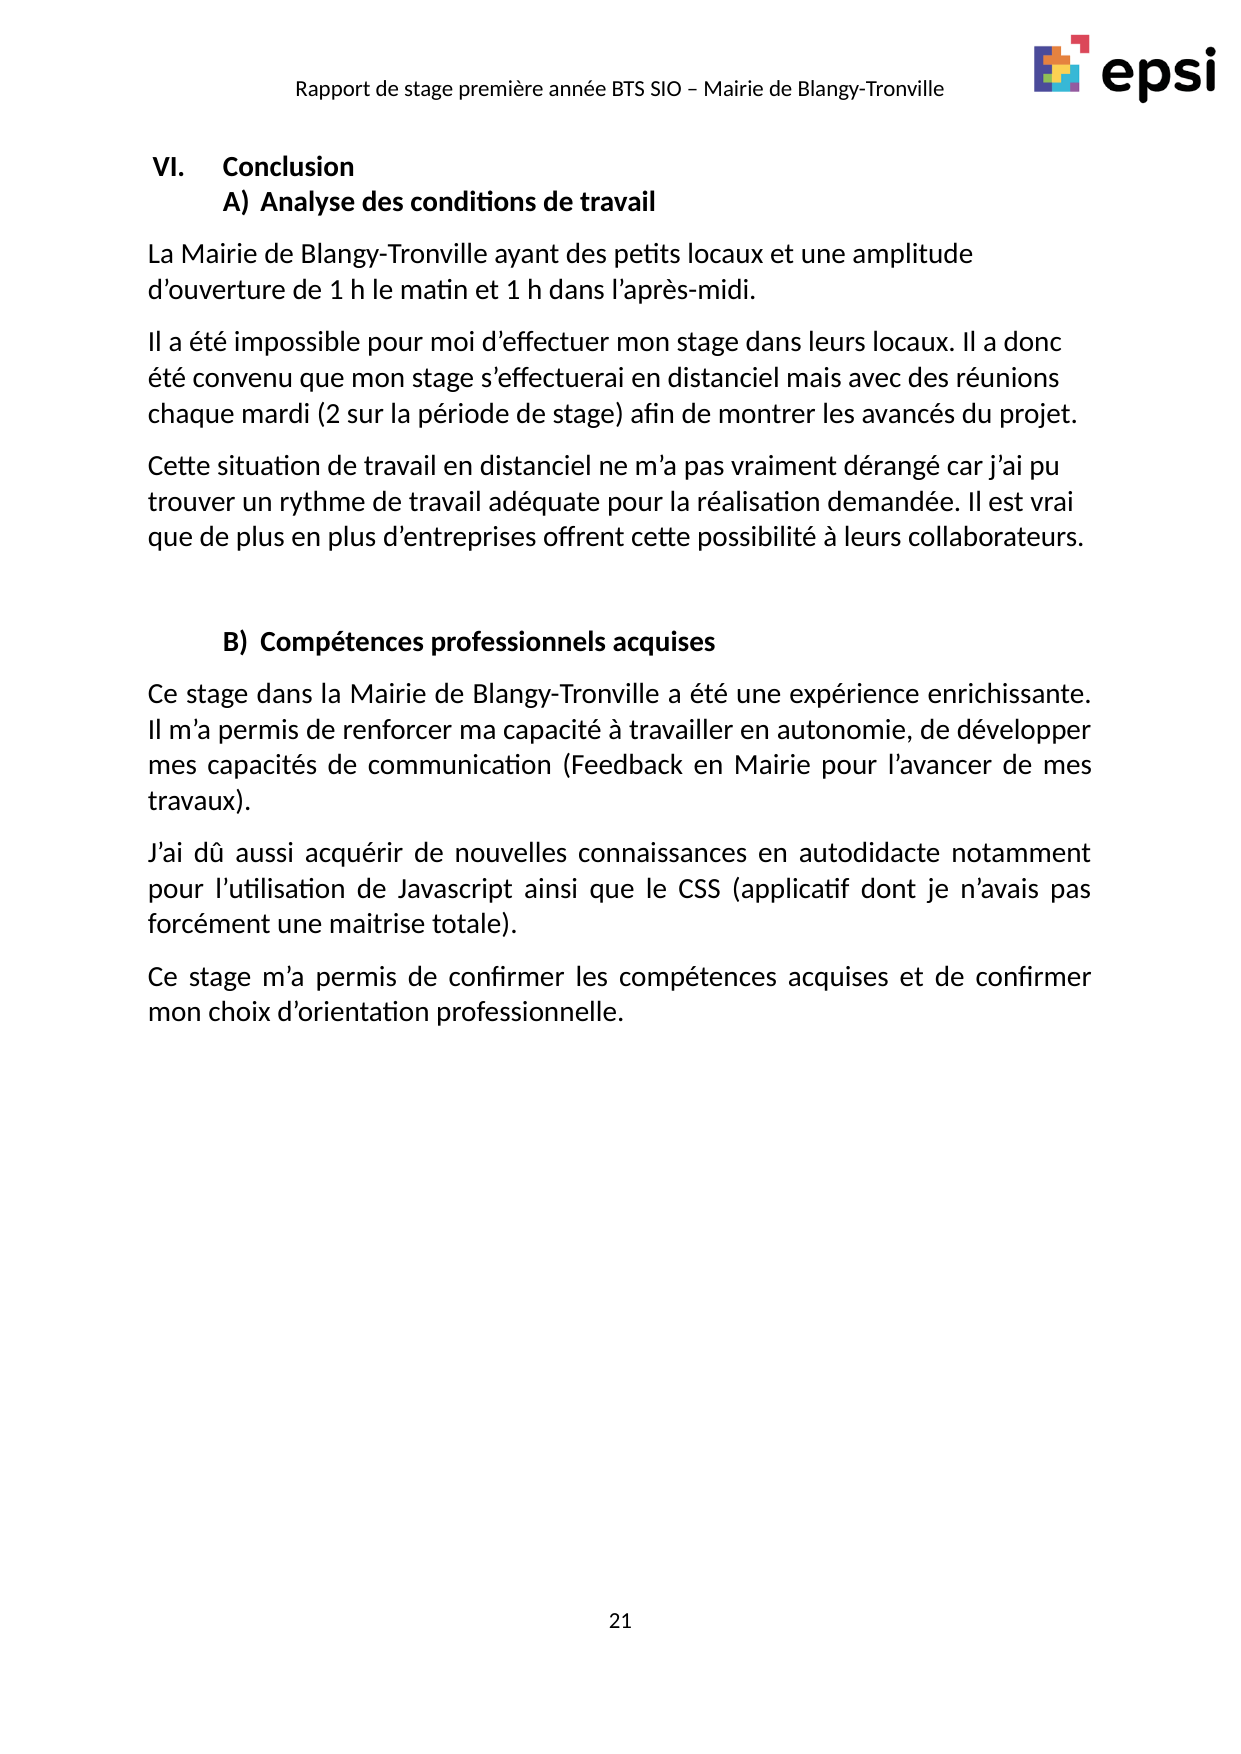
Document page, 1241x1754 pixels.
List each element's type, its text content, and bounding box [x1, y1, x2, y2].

text Ce stage m’a permis de confirmer les compétences acquises et de confirmer mon choix d’orientation professionnelle. [148, 958, 1093, 1029]
list Conclusion [185, 148, 1093, 183]
text La Mairie de Blangy-Tronville ayant des petits locaux et une amplitude d’ouverture de 1 h le matin et 1 h dans l’après-midi. [148, 236, 1093, 307]
list Analyse des conditions de travail [223, 183, 1093, 219]
list Compétences professionnels acquises [223, 623, 1093, 658]
text Il a été impossible pour moi d’effectuer mon stage dans leurs locaux. Il a donc été convenu que mon stage s’effectuerai en distanciel mais avec des réunions chaque mardi (2 sur la période de stage) afin de montrer les avancés du projet. [148, 323, 1093, 430]
text Cette situation de travail en distanciel ne m’a pas vraiment dérangé car j’ai pu trouver un rythme de travail adéquate pour la réalisation demandée. Il est vrai que de plus en plus d’entreprises offrent cette possibilité à leurs collaborateurs. [148, 447, 1093, 554]
text Ce stage dans la Mairie de Blangy-Tronville a été une expérience enrichissante. Il m’a permis de renforcer ma capacité à travailler en autonomie, de développer mes capacités de communication (Feedback en Mairie pour l’avancer de mes travaux). [148, 675, 1093, 818]
text J’ai dû aussi acquérir de nouvelles connaissances en autodidacte notamment pour l’utilisation de Javascript ainsi que le CSS (applicatif dont je n’avais pas forcément une maitrise totale). [148, 834, 1093, 941]
